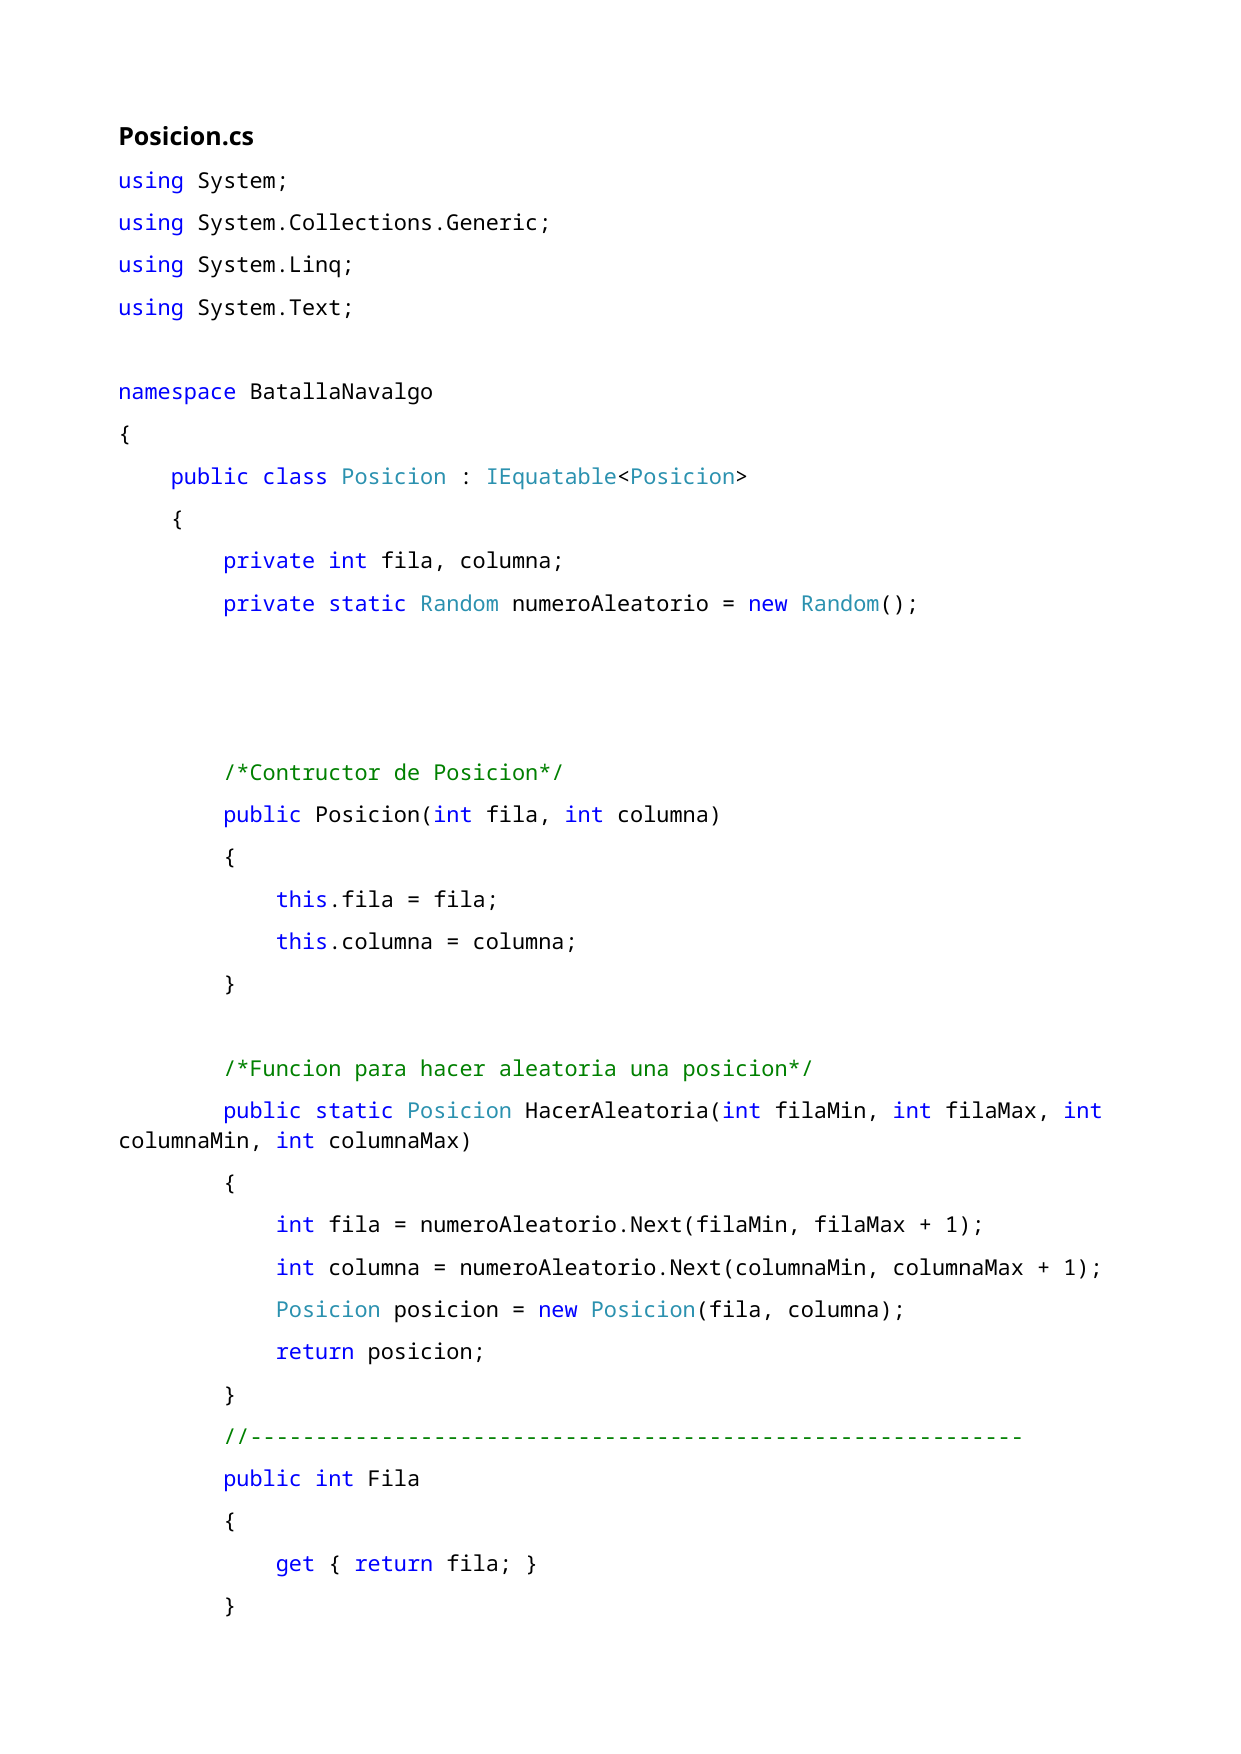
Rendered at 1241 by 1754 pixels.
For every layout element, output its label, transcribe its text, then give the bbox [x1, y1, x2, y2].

text Posicion.cs [118, 118, 1122, 152]
text using System.Text; [118, 292, 1122, 321]
text int columna = numeroAleatorio.Next(columnaMin, columnaMax + 1); [118, 1252, 1122, 1282]
text /*Funcion para hacer aleatoria una posicion*/ [118, 1053, 1122, 1083]
text public class Posicion : IEquatable<Posicion> [118, 461, 1122, 491]
text { [118, 1167, 1122, 1197]
text namespace BatallaNavalgo [118, 376, 1122, 406]
text /*Contructor de Posicion*/ [118, 757, 1122, 787]
text } [118, 1379, 1122, 1408]
text this.columna = columna; [118, 926, 1122, 956]
text using System; [118, 165, 1122, 194]
text public static Posicion HacerAleatoria(int filaMin, int filaMax, int columnaMin, int columnaMax) [118, 1095, 1122, 1155]
text get { return fila; } [118, 1548, 1122, 1578]
text public Posicion(int fila, int columna) [118, 799, 1122, 829]
text { [118, 503, 1122, 533]
text { [118, 841, 1122, 871]
text this.fila = fila; [118, 884, 1122, 913]
text return posicion; [118, 1336, 1122, 1366]
text private int fila, columna; [118, 545, 1122, 575]
text } [118, 968, 1122, 998]
text using System.Linq; [118, 249, 1122, 279]
text //----------------------------------------------------------- [118, 1421, 1122, 1451]
text public int Fila [118, 1463, 1122, 1493]
text int fila = numeroAleatorio.Next(filaMin, filaMax + 1); [118, 1209, 1122, 1239]
text } [118, 1590, 1122, 1620]
text private static Random numeroAleatorio = new Random(); [118, 588, 1122, 617]
text { [118, 418, 1122, 448]
text Posicion posicion = new Posicion(fila, columna); [118, 1294, 1122, 1324]
text using System.Collections.Generic; [118, 207, 1122, 237]
text { [118, 1506, 1122, 1535]
